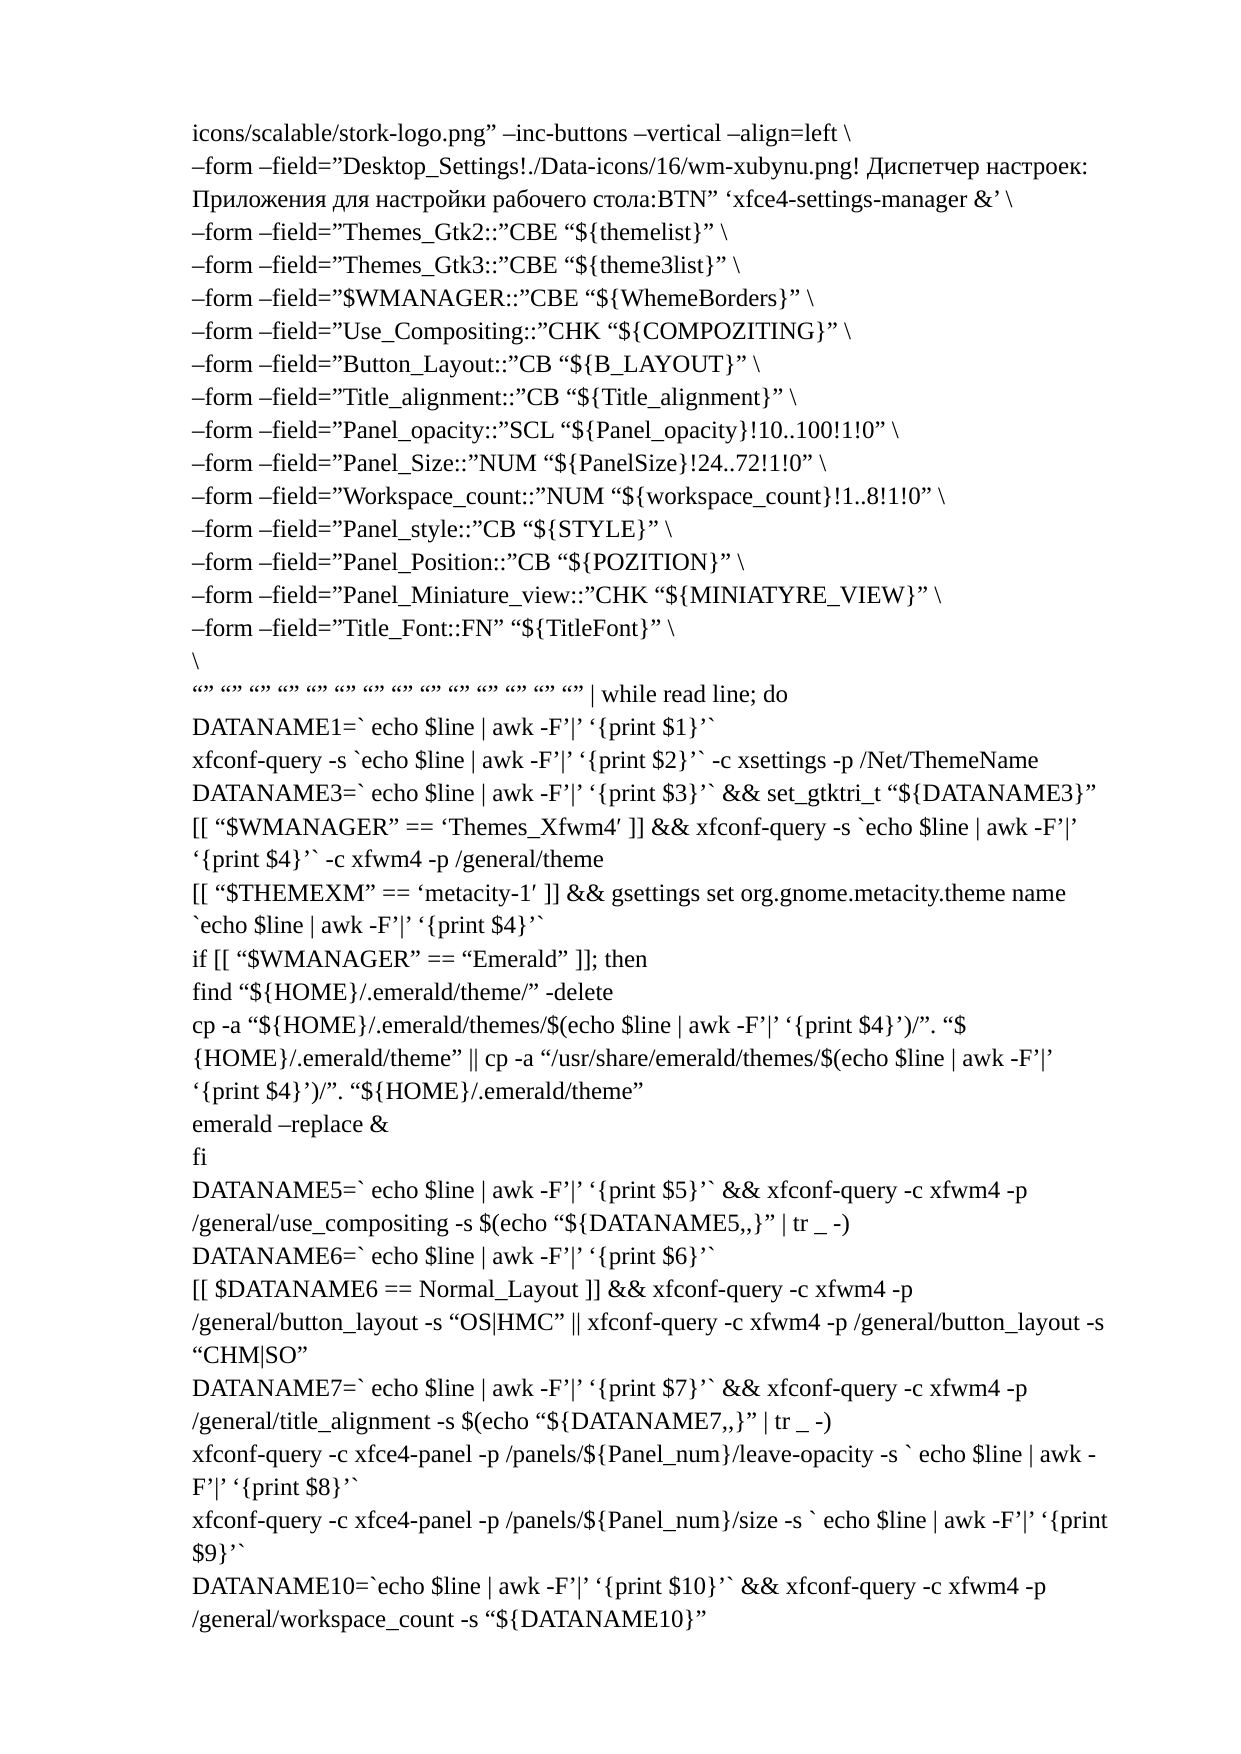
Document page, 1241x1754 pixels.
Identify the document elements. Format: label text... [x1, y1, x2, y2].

list icons/scalable/stork-logo.png” –inc-buttons –vertical –align=left \ –form –field=”Desktop_Settings!./Data-icons/16/wm-xubynu.png! Диспетчер настроек: Приложения для настройки рабочего стола:BTN” ‘xfce4-settings-manager &’ \ –form –field=”Themes_Gtk2::”CBE “${themelist}” \ –form –field=”Themes_Gtk3::”CBE “${theme3list}” \ –form –field=”$WMANAGER::”CBE “${WhemeBorders}” \ –form –field=”Use_Compositing::”CHK “${COMPOZITING}” \ –form –field=”Button_Layout::”CB “${B_LAYOUT}” \ –form –field=”Title_alignment::”CB “${Title_alignment}” \ –form –field=”Panel_opacity::”SCL “${Panel_opacity}!10..100!1!0” \ –form –field=”Panel_Size::”NUM “${PanelSize}!24..72!1!0” \ –form –field=”Workspace_count::”NUM “${workspace_count}!1..8!1!0” \ –form –field=”Panel_style::”CB “${STYLE}” \ –form –field=”Panel_Position::”CB “${POZITION}” \ –form –field=”Panel_Miniature_view::”CHK “${MINIATYRE_VIEW}” \ –form –field=”Title_Font::FN” “${TitleFont}” \ \ “” “” “” “” “” “” “” “” “” “” “” “” “” “” | while read line; do DATANAME1=` echo $line | awk -F’|’ ‘{print $1}’` xfconf-query -s `echo $line | awk -F’|’ ‘{print $2}’` -c xsettings -p /Net/ThemeName DATANAME3=` echo $line | awk -F’|’ ‘{print $3}’` && set_gtktri_t “${DATANAME3}” [[ “$WMANAGER” == ‘Themes_Xfwm4′ ]] && xfconf-query -s `echo $line | awk -F’|’ ‘{print $4}’` -c xfwm4 -p /general/theme [[ “$THEMEXM” == ‘metacity-1′ ]] && gsettings set org.gnome.metacity.theme name `echo $line | awk -F’|’ ‘{print $4}’` if [[ “$WMANAGER” == “Emerald” ]]; then find “${HOME}/.emerald/theme/” -delete cp -a “${HOME}/.emerald/themes/$(echo $line | awk -F’|’ ‘{print $4}’)/”. “${HOME}/.emerald/theme” || cp -a “/usr/share/emerald/themes/$(echo $line | awk -F’|’ ‘{print $4}’)/”. “${HOME}/.emerald/theme” emerald –replace & fi DATANAME5=` echo $line | awk -F’|’ ‘{print $5}’` && xfconf-query -c xfwm4 -p /general/use_compositing -s $(echo “${DATANAME5,,}” | tr _ -) DATANAME6=` echo $line | awk -F’|’ ‘{print $6}’` [[ $DATANAME6 == Normal_Layout ]] && xfconf-query -c xfwm4 -p /general/button_layout -s “OS|HMC” || xfconf-query -c xfwm4 -p /general/button_layout -s “CHM|SO” DATANAME7=` echo $line | awk -F’|’ ‘{print $7}’` && xfconf-query -c xfwm4 -p /general/title_alignment -s $(echo “${DATANAME7,,}” | tr _ -) xfconf-query -c xfce4-panel -p /panels/${Panel_num}/leave-opacity -s ` echo $line | awk -F’|’ ‘{print $8}’` xfconf-query -c xfce4-panel -p /panels/${Panel_num}/size -s ` echo $line | awk -F’|’ ‘{print $9}’` DATANAME10=`echo $line | awk -F’|’ ‘{print $10}’` && xfconf-query -c xfwm4 -p /general/workspace_count -s “${DATANAME10}” [162, 118, 1122, 1633]
